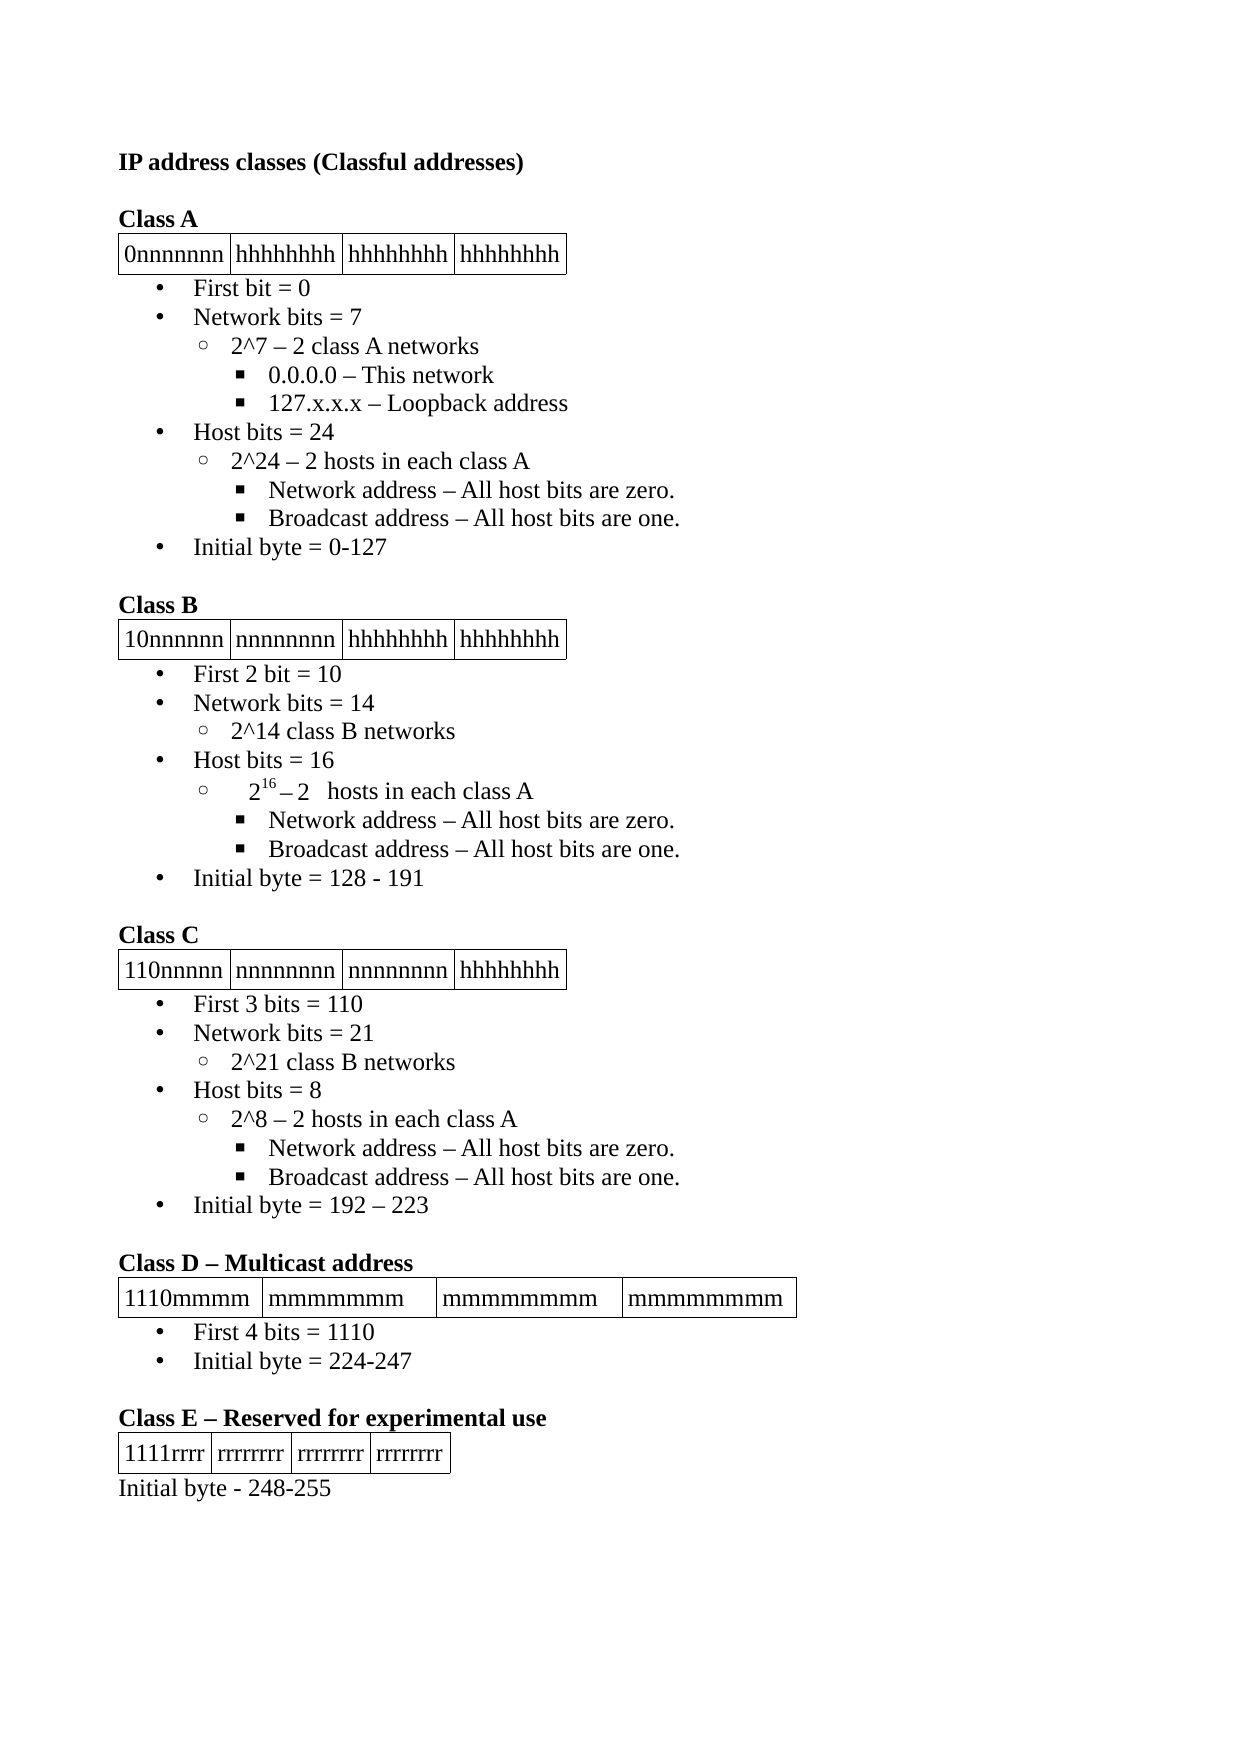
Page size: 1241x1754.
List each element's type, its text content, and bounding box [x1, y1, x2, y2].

list Host bits = 8 [156, 1076, 1122, 1104]
table_header 0nnnnnnn [119, 234, 230, 273]
list 2^8 – 2 hosts in each class A [193, 1104, 1122, 1133]
text IP address classes (Classful addresses) [118, 147, 1122, 176]
list Network address – All host bits are zero. [231, 1133, 1122, 1162]
list Broadcast address – All host bits are one. [231, 503, 1122, 532]
list Initial byte = 192 – 223 [156, 1191, 1122, 1219]
list Network bits = 7 [156, 302, 1122, 331]
table_header 1111rrrr [119, 1433, 211, 1473]
table_header hhhhhhhh [343, 620, 454, 659]
text Class D – Multicast address [118, 1248, 1122, 1277]
table_header hhhhhhhh [343, 234, 454, 273]
table_header rrrrrrrr [292, 1433, 370, 1473]
table_header hhhhhhhh [231, 234, 342, 273]
list Broadcast address – All host bits are one. [231, 834, 1122, 863]
table_header rrrrrrrr [212, 1433, 291, 1473]
table_header mmmmmmmm [623, 1278, 796, 1317]
table_header hhhhhhhh [455, 620, 566, 659]
list Initial byte = 0-127 [156, 532, 1122, 561]
list First bit = 0 [156, 273, 1122, 302]
table_header rrrrrrrr [371, 1433, 450, 1473]
text Class B [118, 590, 1122, 618]
list 2^7 – 2 class A networks [193, 331, 1122, 360]
list hosts in each class A [193, 774, 1122, 805]
text Class A [118, 204, 1122, 233]
list Network bits = 14 [156, 688, 1122, 716]
text Initial byte - 248-255 [118, 1473, 1122, 1501]
table_header hhhhhhhh [455, 950, 566, 989]
table_header mmmmmmm [263, 1278, 436, 1317]
table_header 10nnnnnn [119, 620, 230, 659]
text Class C [118, 920, 1122, 949]
table_header mmmmmmmm [437, 1278, 622, 1317]
table_header nnnnnnnn [231, 620, 342, 659]
list 2^21 class B networks [193, 1047, 1122, 1076]
table_header nnnnnnnn [231, 950, 342, 989]
list Host bits = 24 [156, 417, 1122, 446]
list 127.x.x.x – Loopback address [231, 388, 1122, 417]
list Initial byte = 224-247 [156, 1346, 1122, 1375]
list Network bits = 21 [156, 1018, 1122, 1047]
table_header nnnnnnnn [343, 950, 454, 989]
table_header 1110mmmm [119, 1278, 262, 1317]
list First 2 bit = 10 [156, 659, 1122, 688]
list 2^24 – 2 hosts in each class A [193, 446, 1122, 475]
table_header hhhhhhhh [455, 234, 566, 273]
text Class E – Reserved for experimental use [118, 1403, 1122, 1432]
list First 4 bits = 1110 [156, 1317, 1122, 1346]
list Network address – All host bits are zero. [231, 805, 1122, 834]
list 2^14 class B networks [193, 716, 1122, 745]
table_header 110nnnnn [119, 950, 230, 989]
list 0.0.0.0 – This network [231, 360, 1122, 388]
list Broadcast address – All host bits are one. [231, 1162, 1122, 1191]
list Host bits = 16 [156, 745, 1122, 774]
list First 3 bits = 110 [156, 989, 1122, 1018]
list Initial byte = 128 - 191 [156, 863, 1122, 891]
list Network address – All host bits are zero. [231, 475, 1122, 503]
